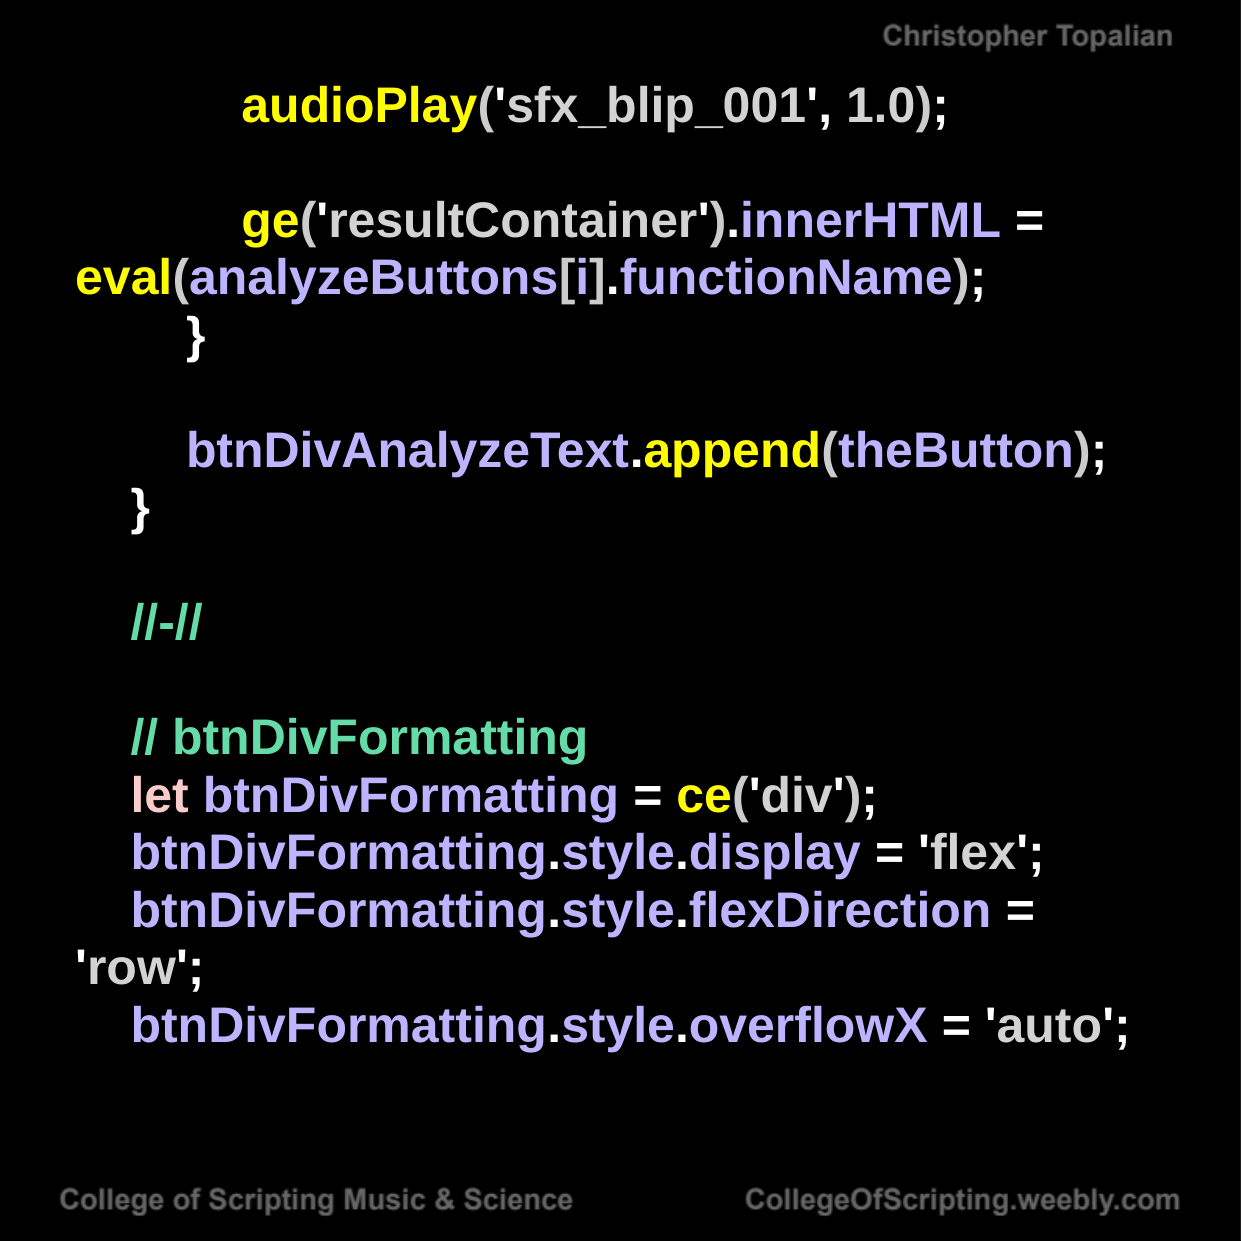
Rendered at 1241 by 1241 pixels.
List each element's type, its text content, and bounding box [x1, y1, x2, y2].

text ge('resultContainer').innerHTML = eval(analyzeButtons[i].functionName); [75, 190, 1166, 305]
text let btnDivFormatting = ce('div'); [75, 765, 1166, 822]
text //-// [75, 592, 1166, 650]
text btnDivFormatting.style.overflowX = 'auto'; [75, 995, 1166, 1052]
text } [75, 305, 1166, 362]
text audioPlay('sfx_blip_001', 1.0); [75, 75, 1166, 132]
text btnDivAnalyzeText.append(theButton); [75, 420, 1166, 477]
text } [75, 477, 1166, 535]
text btnDivFormatting.style.display = 'flex'; [75, 822, 1166, 880]
text btnDivFormatting.style.flexDirection = 'row'; [75, 880, 1166, 995]
text // btnDivFormatting [75, 707, 1166, 765]
